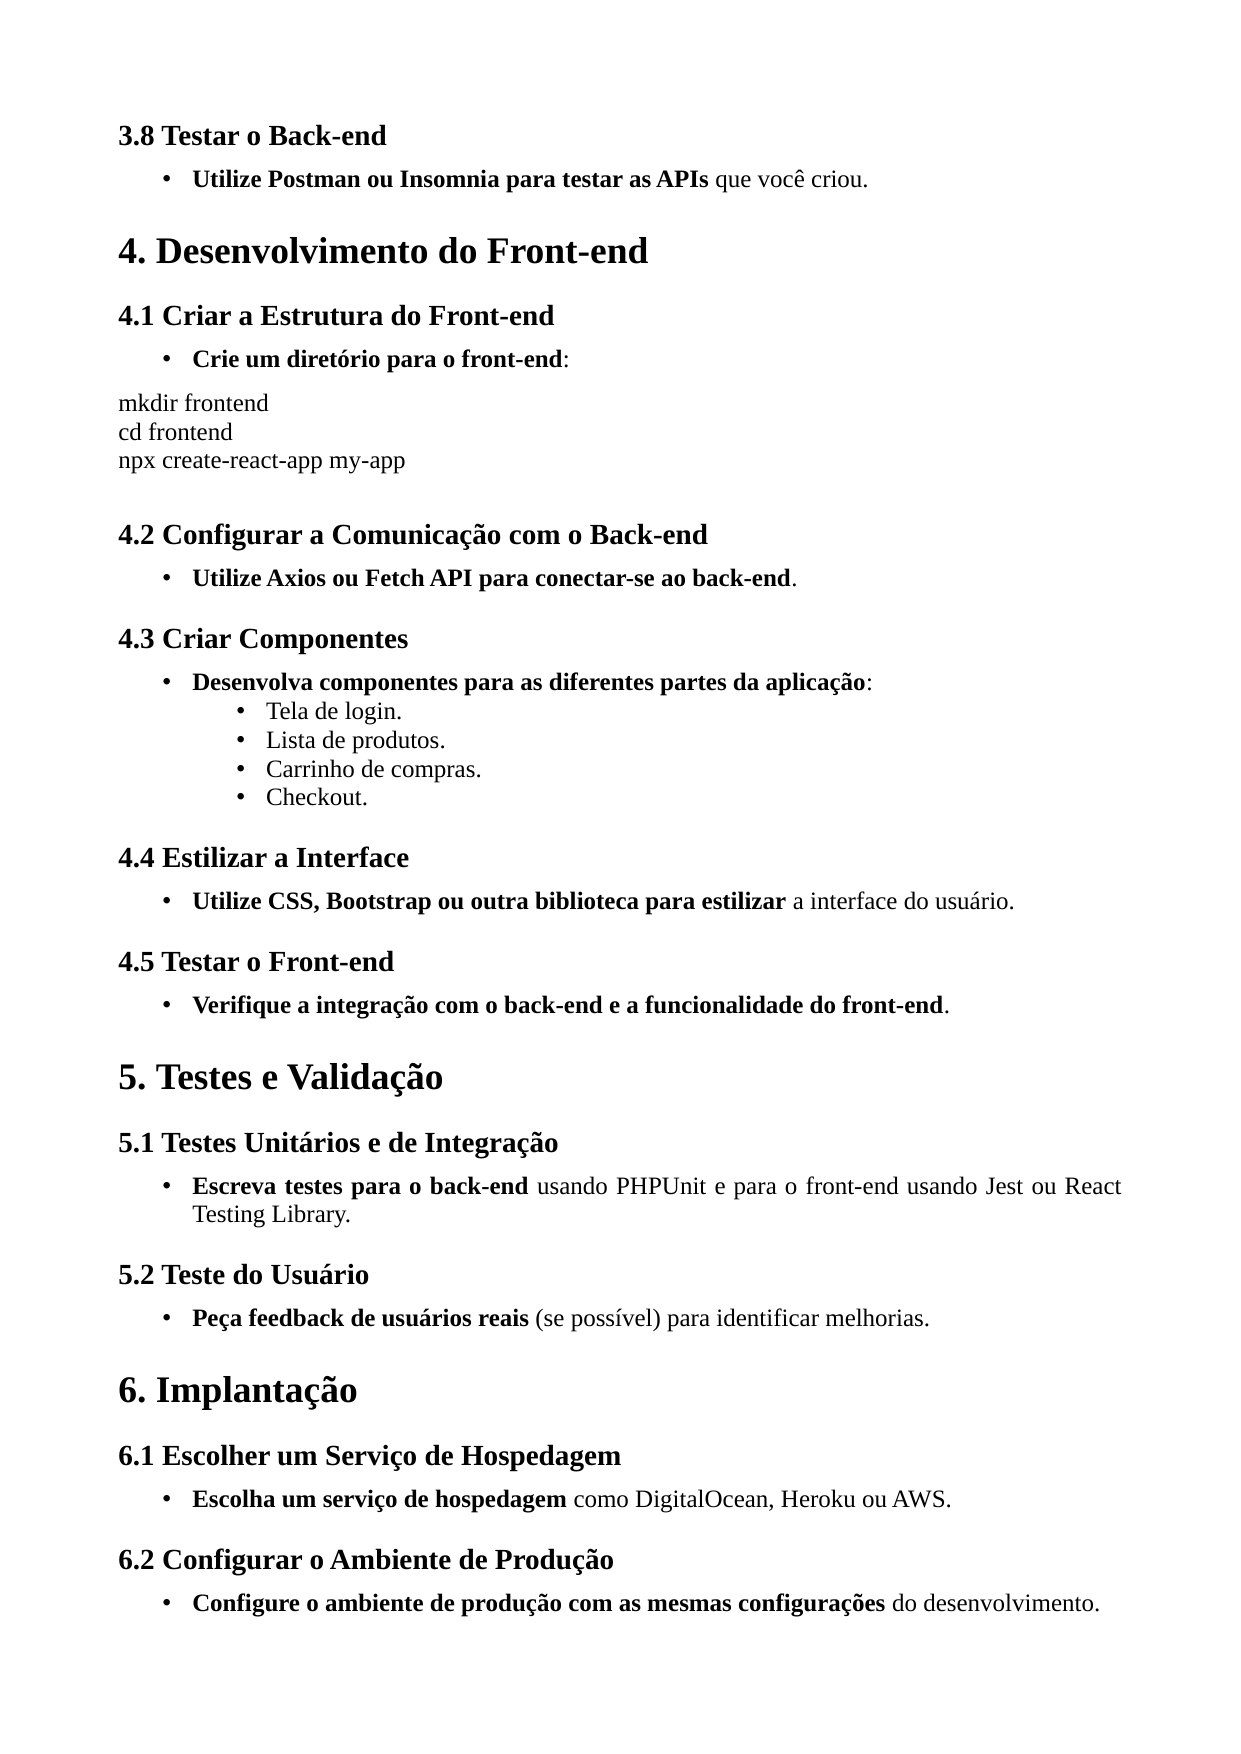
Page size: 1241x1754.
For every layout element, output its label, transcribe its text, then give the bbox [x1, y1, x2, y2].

list Utilize CSS, Bootstrap ou outra biblioteca para estilizar a interface do usuário. [162, 886, 1122, 915]
list Escolha um serviço de hospedagem como DigitalOcean, Heroku ou AWS. [162, 1484, 1122, 1513]
subtitle 6.1 Escolher um Serviço de Hospedagem [118, 1438, 1122, 1471]
subtitle 4.5 Testar o Front-end [118, 944, 1122, 978]
subtitle 5. Testes e Validação [118, 1054, 1122, 1098]
subtitle 4.2 Configurar a Comunicação com o Back-end [118, 517, 1122, 551]
list Tela de login. [236, 696, 1122, 725]
list Desenvolva componentes para as diferentes partes da aplicação: [162, 667, 1122, 696]
list Verifique a integração com o back-end e a funcionalidade do front-end. [162, 990, 1122, 1019]
subtitle 4.3 Criar Componentes [118, 621, 1122, 655]
subtitle 4.1 Criar a Estrutura do Front-end [118, 298, 1122, 332]
subtitle 4. Desenvolvimento do Front-end [118, 228, 1122, 271]
list Configure o ambiente de produção com as mesmas configurações do desenvolvimento. [162, 1588, 1122, 1617]
subtitle 3.8 Testar o Back-end [118, 118, 1122, 152]
list Utilize Axios ou Fetch API para conectar-se ao back-end. [162, 563, 1122, 592]
text mkdir frontend [118, 388, 1122, 417]
subtitle 5.2 Teste do Usuário [118, 1257, 1122, 1291]
subtitle 4.4 Estilizar a Interface [118, 840, 1122, 874]
list Escreva testes para o back-end usando PHPUnit e para o front-end usando Jest ou React Testing Library. [162, 1171, 1122, 1228]
subtitle 5.1 Testes Unitários e de Integração [118, 1125, 1122, 1158]
list Peça feedback de usuários reais (se possível) para identificar melhorias. [162, 1303, 1122, 1332]
list Checkout. [236, 782, 1122, 811]
list Utilize Postman ou Insomnia para testar as APIs que você criou. [162, 164, 1122, 193]
list Lista de produtos. [236, 725, 1122, 754]
text npx create-react-app my-app [118, 445, 1122, 474]
list Carrinho de compras. [236, 754, 1122, 782]
subtitle 6.2 Configurar o Ambiente de Produção [118, 1542, 1122, 1575]
list Crie um diretório para o front-end: [162, 344, 1122, 373]
text cd frontend [118, 417, 1122, 445]
subtitle 6. Implantação [118, 1368, 1122, 1411]
